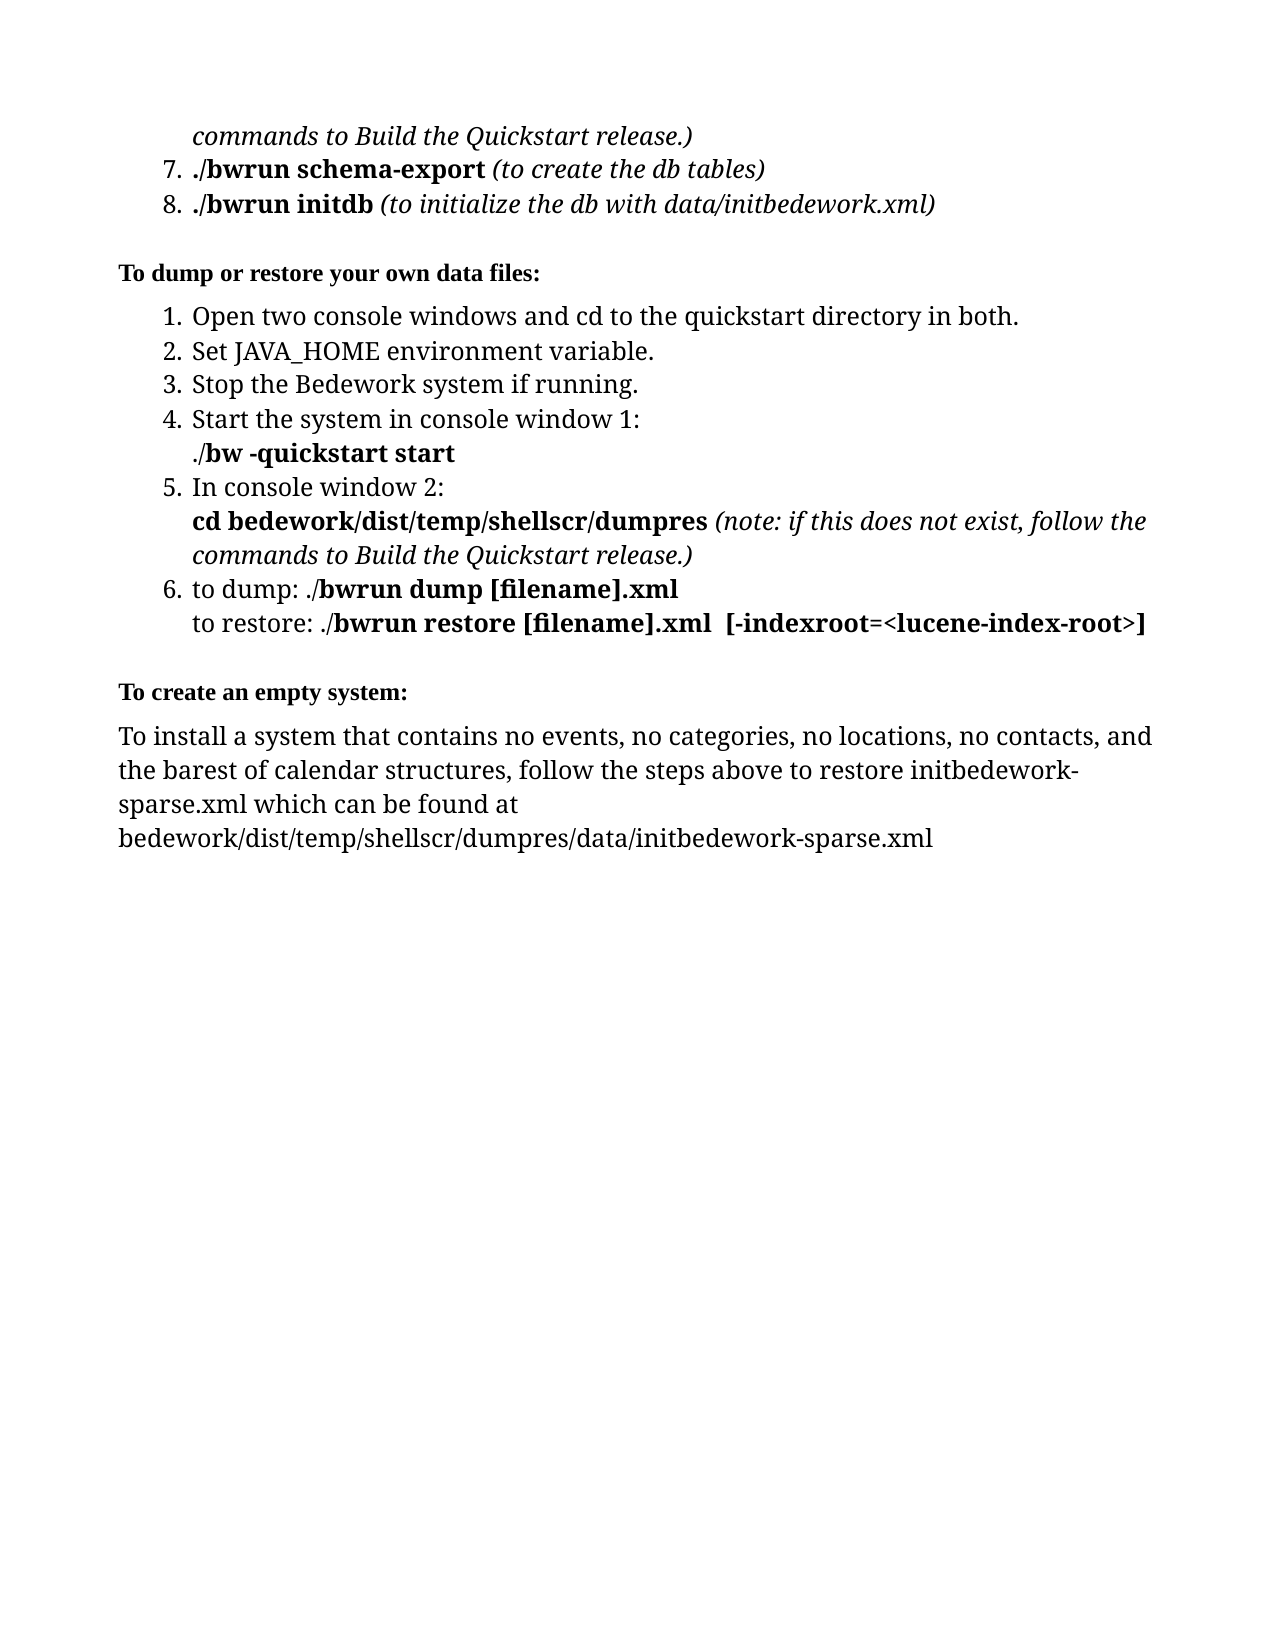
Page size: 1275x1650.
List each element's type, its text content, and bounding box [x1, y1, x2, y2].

list Open two console windows and cd to the quickstart directory in both. [162, 299, 1157, 333]
list Set JAVA_HOME environment variable. [162, 333, 1157, 367]
list ./bwrun initdb (to initialize the db with data/initbedework.xml) [162, 186, 1157, 220]
list ./bwrun schema-export (to create the db tables) [162, 152, 1157, 186]
list commands to Build the Quickstart release.) [162, 118, 1157, 152]
list to dump: ./bwrun dump [filename].xml to restore: ./bwrun restore [filename].xml [-indexroot=<lucene-index-root>] [162, 572, 1157, 640]
list In console window 2: cd bedework/dist/temp/shellscr/dumpres (note: if this does not exist, follow the commands to Build the Quickstart release.) [162, 469, 1157, 572]
list Stop the Bedework system if running. [162, 367, 1157, 401]
subtitle To dump or restore your own data files: [28, 258, 1157, 287]
subtitle To create an empty system: [28, 677, 1157, 706]
text To install a system that contains no events, no categories, no locations, no contacts, and the barest of calendar structures, follow the steps above to restore initbedework-sparse.xml which can be found at bedework/dist/temp/shellscr/dumpres/data/initbedework-sparse.xml [118, 718, 1157, 855]
list Start the system in console window 1: ./bw -quickstart start [162, 401, 1157, 469]
